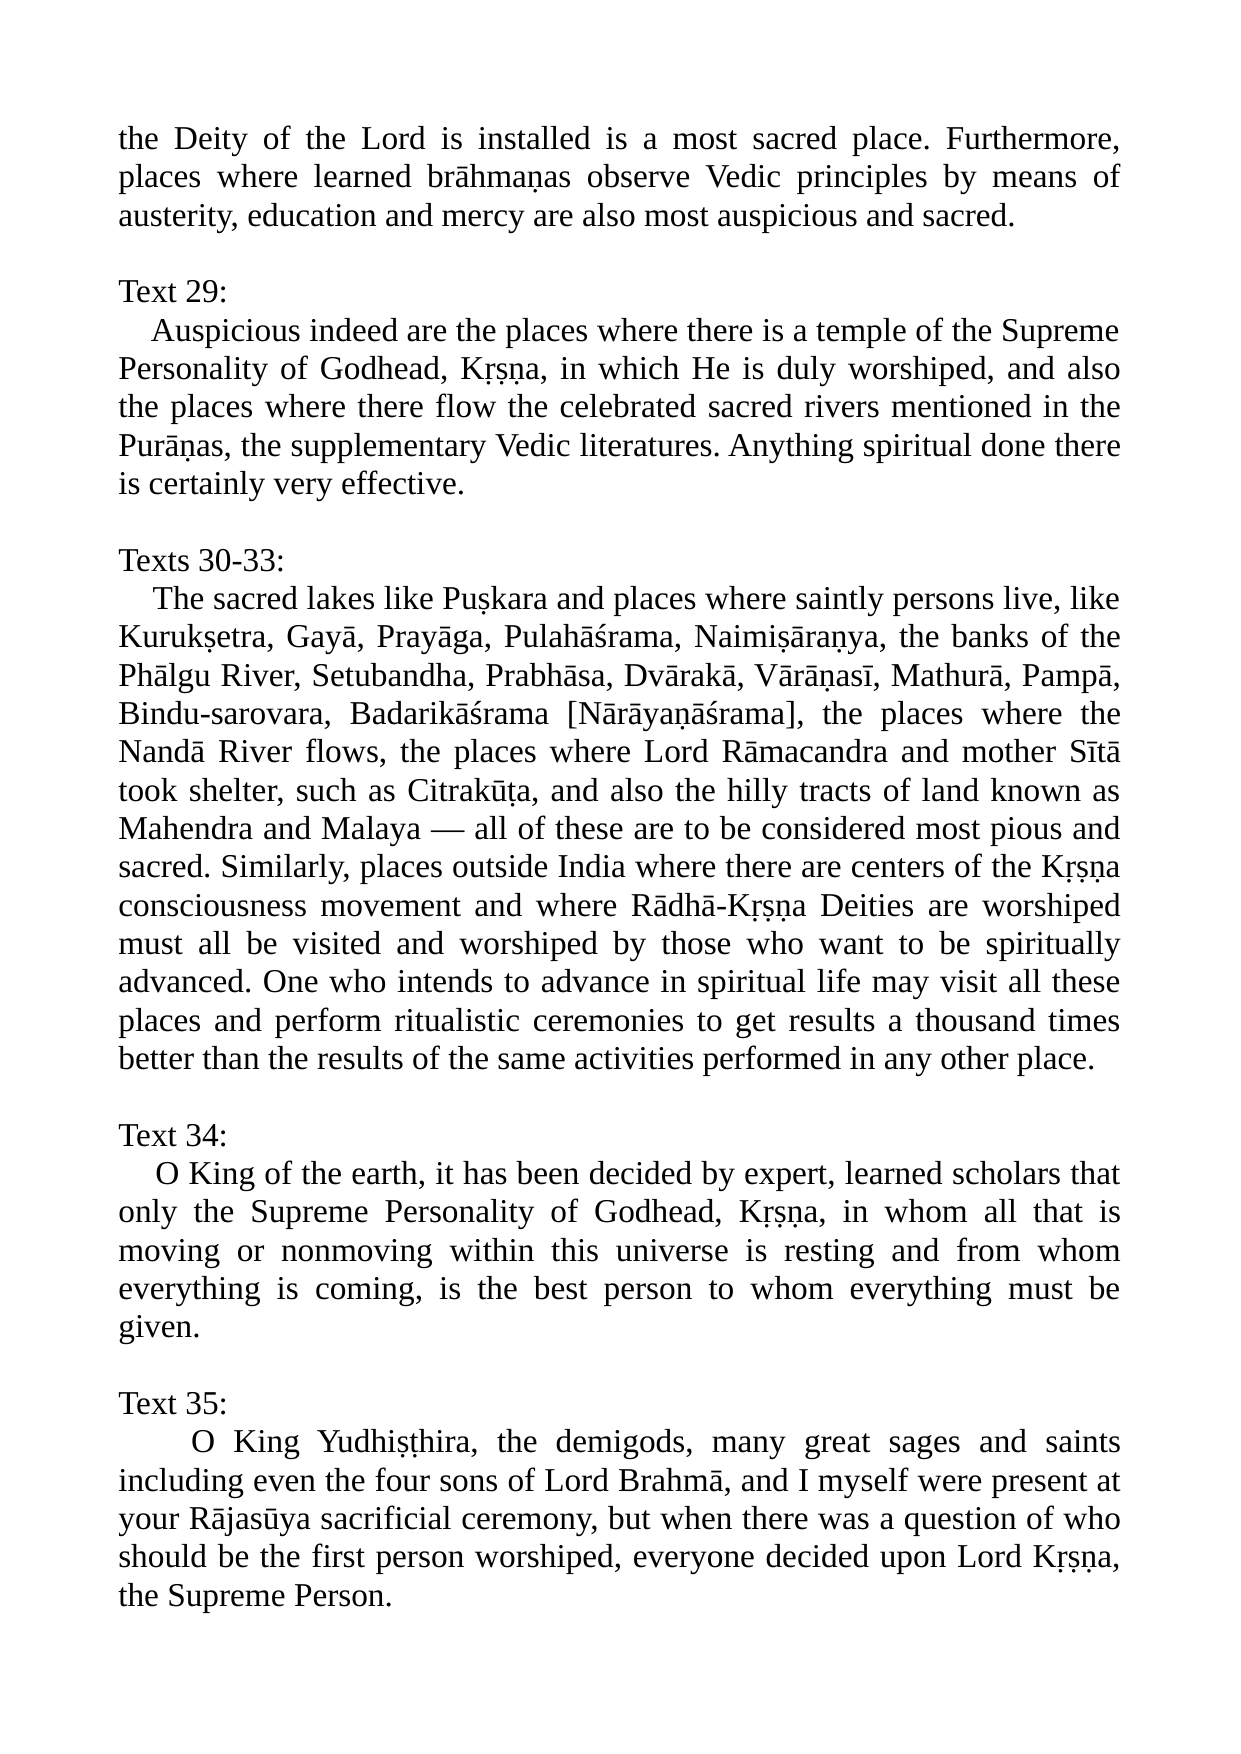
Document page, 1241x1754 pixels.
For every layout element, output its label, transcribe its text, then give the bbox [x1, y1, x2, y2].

text O King of the earth, it has been decided by expert, learned scholars that only the Supreme Personality of Godhead, Kṛṣṇa, in whom all that is moving or nonmoving within this universe is resting and from whom everything is coming, is the best person to whom everything must be given. [118, 1153, 1122, 1345]
text Text 35: [118, 1383, 1122, 1421]
text Text 34: [118, 1115, 1122, 1153]
text the Deity of the Lord is installed is a most sacred place. Furthermore, places where learned brāhmaṇas observe Vedic principles by means of austerity, education and mercy are also most auspicious and sacred. [118, 118, 1122, 233]
text The sacred lakes like Puṣkara and places where saintly persons live, like Kurukṣetra, Gayā, Prayāga, Pulahāśrama, Naimiṣāraṇya, the banks of the Phālgu River, Setubandha, Prabhāsa, Dvārakā, Vārāṇasī, Mathurā, Pampā, Bindu-sarovara, Badarikāśrama [Nārāyaṇāśrama], the places where the Nandā River flows, the places where Lord Rāmacandra and mother Sītā took shelter, such as Citrakūṭa, and also the hilly tracts of land known as Mahendra and Malaya — all of these are to be considered most pious and sacred. Similarly, places outside India where there are centers of the Kṛṣṇa consciousness movement and where Rādhā-Kṛṣṇa Deities are worshiped must all be visited and worshiped by those who want to be spiritually advanced. One who intends to advance in spiritual life may visit all these places and perform ritualistic ceremonies to get results a thousand times better than the results of the same activities performed in any other place. [118, 578, 1122, 1076]
text O King Yudhiṣṭhira, the demigods, many great sages and saints including even the four sons of Lord Brahmā, and I myself were present at your Rājasūya sacrificial ceremony, but when there was a question of who should be the first person worshiped, everyone decided upon Lord Kṛṣṇa, the Supreme Person. [118, 1421, 1122, 1613]
text Auspicious indeed are the places where there is a temple of the Supreme Personality of Godhead, Kṛṣṇa, in which He is duly worshiped, and also the places where there flow the celebrated sacred rivers mentioned in the Purāṇas, the supplementary Vedic literatures. Anything spiritual done there is certainly very effective. [118, 310, 1122, 501]
text Texts 30-33: [118, 540, 1122, 578]
text Text 29: [118, 271, 1122, 310]
